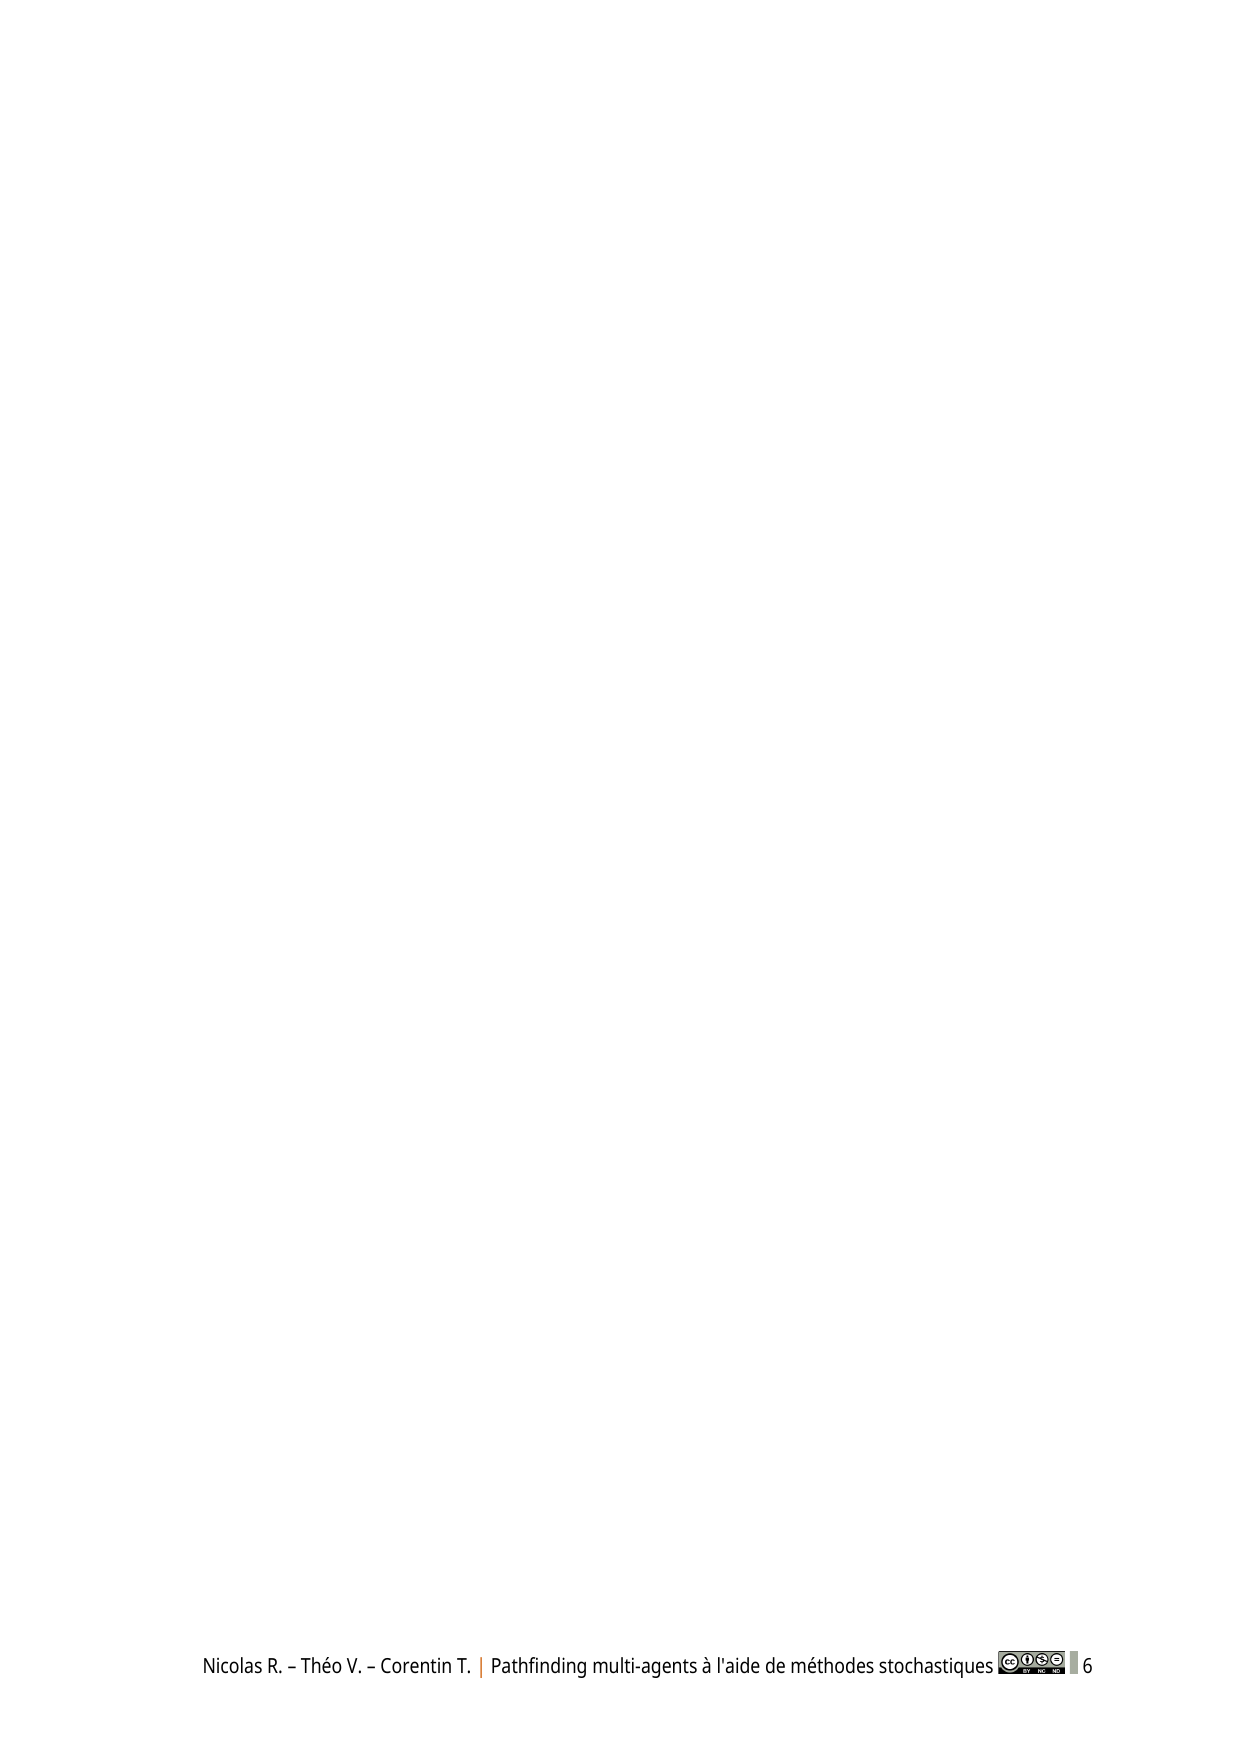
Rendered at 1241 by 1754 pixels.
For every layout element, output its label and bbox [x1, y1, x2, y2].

picture [1069, 1651, 1078, 1674]
picture [998, 1651, 1065, 1674]
